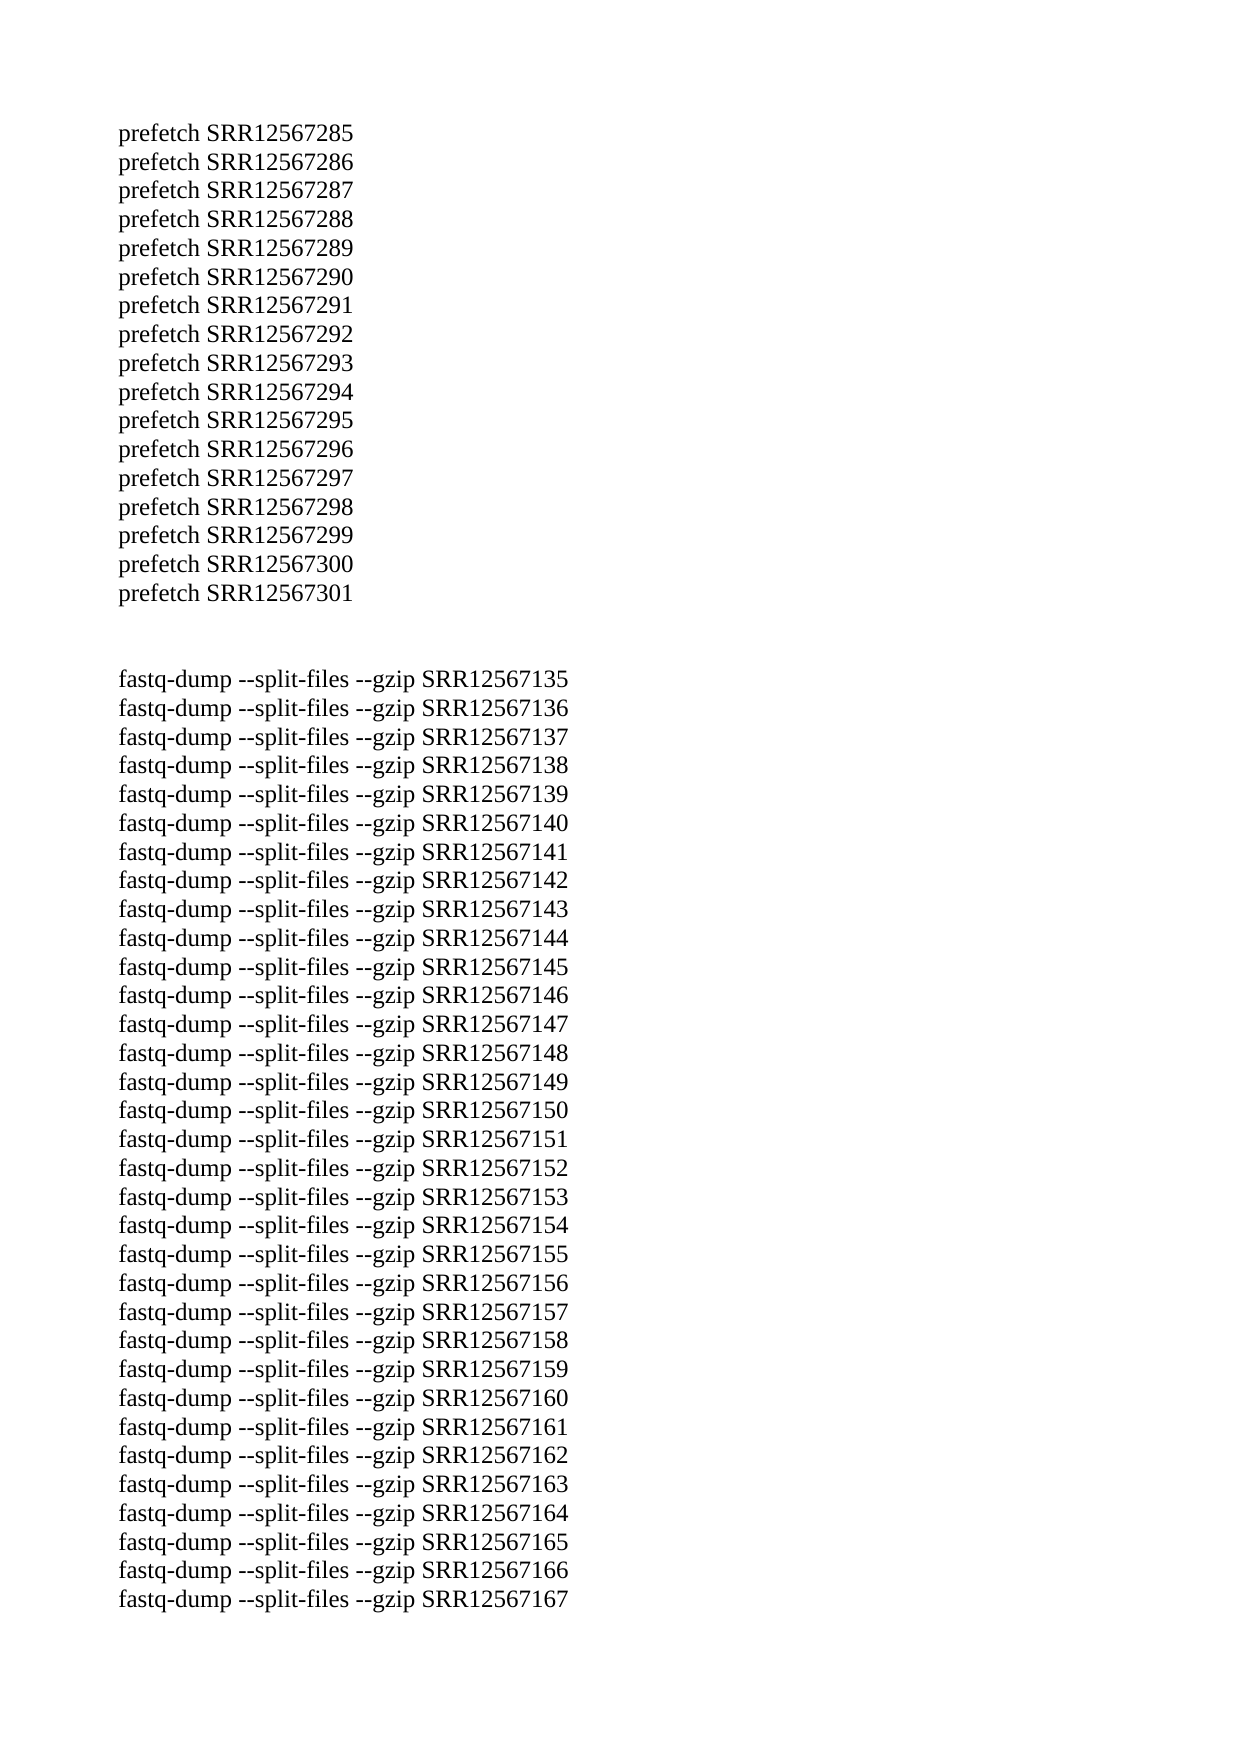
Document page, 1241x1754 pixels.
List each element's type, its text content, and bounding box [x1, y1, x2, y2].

text fastq-dump --split-files --gzip SRR12567144 [118, 923, 1122, 952]
text fastq-dump --split-files --gzip SRR12567135 [118, 664, 1122, 693]
text prefetch SRR12567293 [118, 348, 1122, 377]
text fastq-dump --split-files --gzip SRR12567143 [118, 894, 1122, 923]
text fastq-dump --split-files --gzip SRR12567163 [118, 1469, 1122, 1498]
text prefetch SRR12567286 [118, 147, 1122, 176]
text fastq-dump --split-files --gzip SRR12567153 [118, 1182, 1122, 1211]
text fastq-dump --split-files --gzip SRR12567146 [118, 981, 1122, 1009]
text prefetch SRR12567292 [118, 319, 1122, 348]
text prefetch SRR12567285 [118, 118, 1122, 147]
text prefetch SRR12567297 [118, 463, 1122, 492]
text prefetch SRR12567301 [118, 578, 1122, 607]
text fastq-dump --split-files --gzip SRR12567165 [118, 1527, 1122, 1556]
text fastq-dump --split-files --gzip SRR12567150 [118, 1096, 1122, 1124]
text fastq-dump --split-files --gzip SRR12567140 [118, 808, 1122, 837]
text prefetch SRR12567288 [118, 204, 1122, 233]
text prefetch SRR12567291 [118, 291, 1122, 319]
text fastq-dump --split-files --gzip SRR12567167 [118, 1584, 1122, 1613]
text fastq-dump --split-files --gzip SRR12567148 [118, 1038, 1122, 1067]
text prefetch SRR12567289 [118, 233, 1122, 262]
text fastq-dump --split-files --gzip SRR12567164 [118, 1498, 1122, 1527]
text fastq-dump --split-files --gzip SRR12567166 [118, 1556, 1122, 1584]
text prefetch SRR12567295 [118, 406, 1122, 434]
text fastq-dump --split-files --gzip SRR12567152 [118, 1153, 1122, 1182]
text fastq-dump --split-files --gzip SRR12567155 [118, 1239, 1122, 1268]
text fastq-dump --split-files --gzip SRR12567151 [118, 1124, 1122, 1153]
text prefetch SRR12567300 [118, 549, 1122, 578]
text fastq-dump --split-files --gzip SRR12567157 [118, 1297, 1122, 1326]
text prefetch SRR12567296 [118, 434, 1122, 463]
text prefetch SRR12567299 [118, 521, 1122, 549]
text fastq-dump --split-files --gzip SRR12567147 [118, 1009, 1122, 1038]
text fastq-dump --split-files --gzip SRR12567139 [118, 779, 1122, 808]
text fastq-dump --split-files --gzip SRR12567154 [118, 1211, 1122, 1239]
text fastq-dump --split-files --gzip SRR12567136 [118, 693, 1122, 722]
text fastq-dump --split-files --gzip SRR12567161 [118, 1412, 1122, 1441]
text fastq-dump --split-files --gzip SRR12567145 [118, 952, 1122, 981]
text prefetch SRR12567294 [118, 377, 1122, 406]
text fastq-dump --split-files --gzip SRR12567138 [118, 751, 1122, 779]
text fastq-dump --split-files --gzip SRR12567141 [118, 837, 1122, 866]
text prefetch SRR12567298 [118, 492, 1122, 521]
text fastq-dump --split-files --gzip SRR12567137 [118, 722, 1122, 751]
text prefetch SRR12567290 [118, 262, 1122, 291]
text fastq-dump --split-files --gzip SRR12567158 [118, 1326, 1122, 1354]
text fastq-dump --split-files --gzip SRR12567142 [118, 866, 1122, 894]
text fastq-dump --split-files --gzip SRR12567149 [118, 1067, 1122, 1096]
text fastq-dump --split-files --gzip SRR12567156 [118, 1268, 1122, 1297]
text prefetch SRR12567287 [118, 176, 1122, 204]
text fastq-dump --split-files --gzip SRR12567159 [118, 1354, 1122, 1383]
text fastq-dump --split-files --gzip SRR12567160 [118, 1383, 1122, 1412]
text fastq-dump --split-files --gzip SRR12567162 [118, 1441, 1122, 1469]
